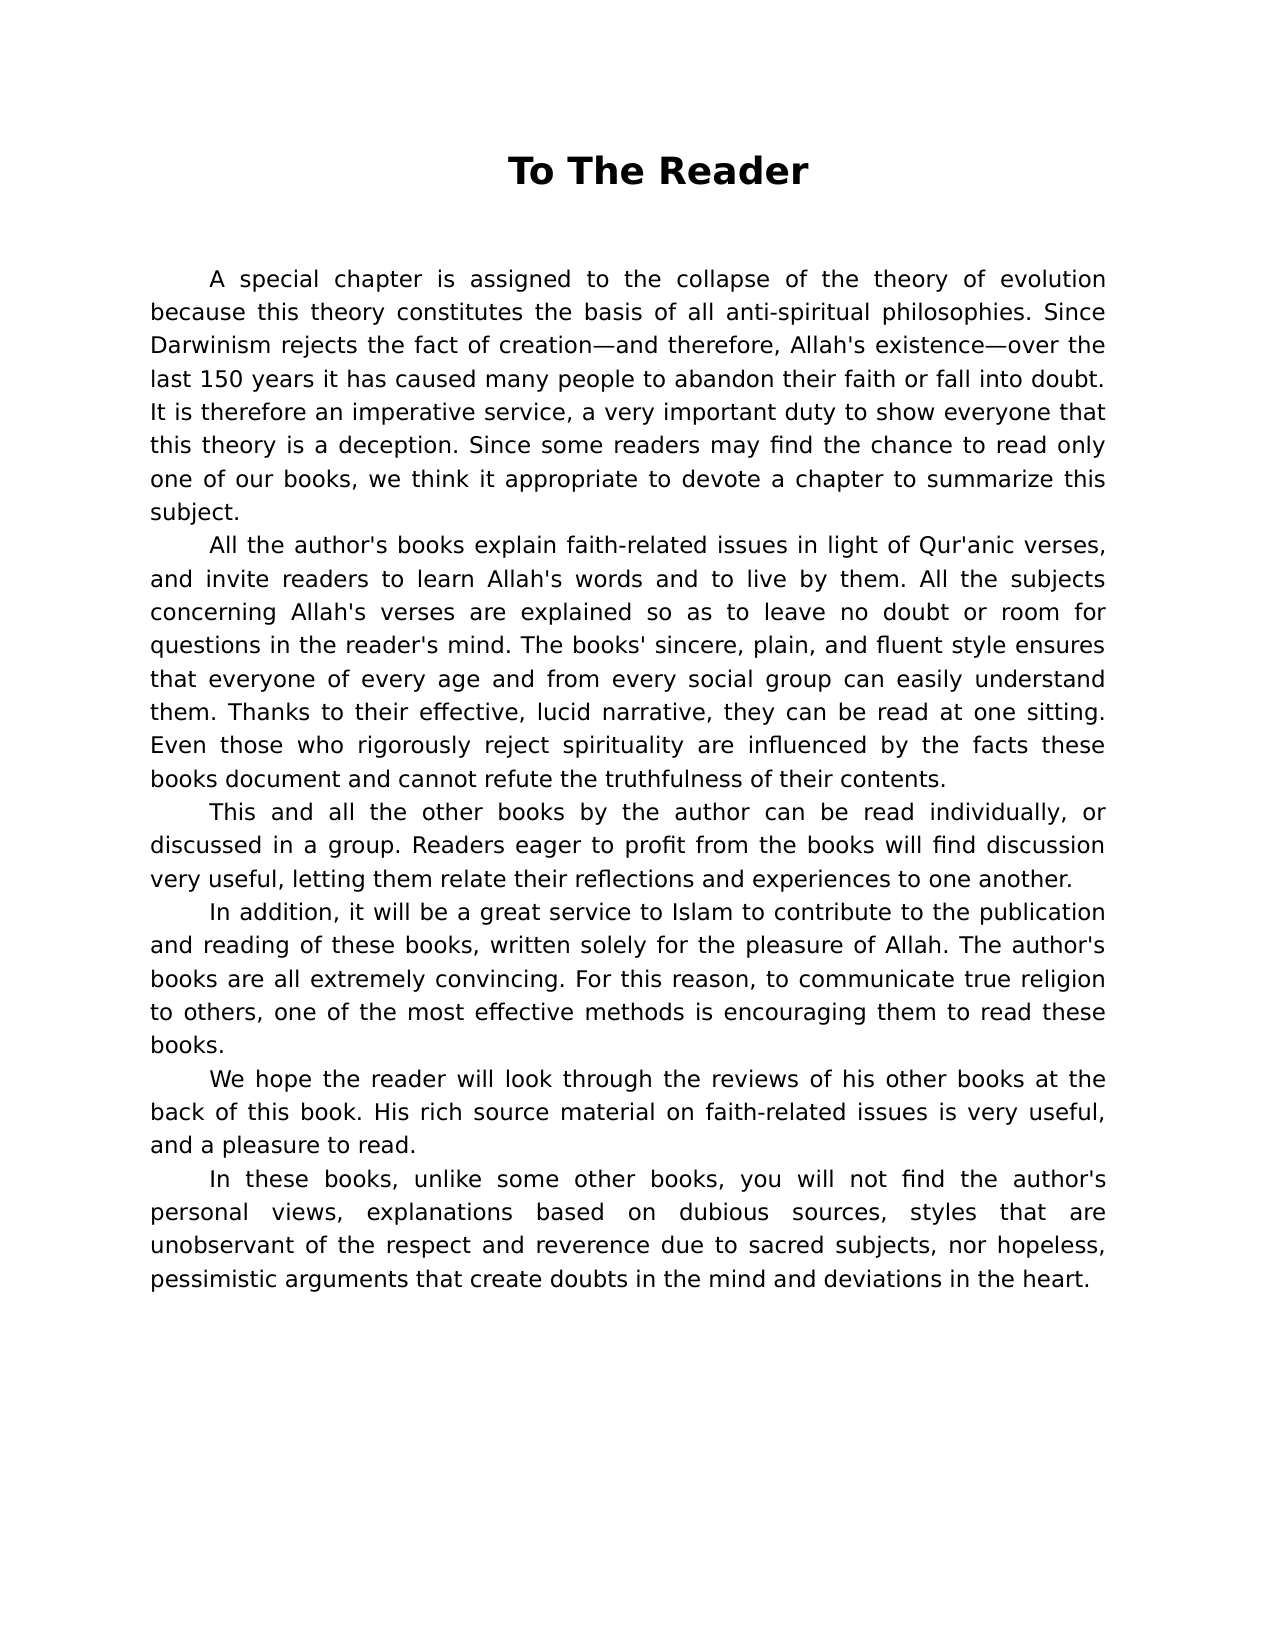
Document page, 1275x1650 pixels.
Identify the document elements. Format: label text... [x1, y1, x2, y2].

text This and all the other books by the author can be read individually, or discussed in a group. Readers eager to profit from the books will find discussion very useful, letting them relate their reflections and experiences to one another. [150, 794, 1107, 894]
text In these books, unlike some other books, you will not find the author's personal views, explanations based on dubious sources, styles that are unobservant of the respect and reverence due to sacred subjects, nor hopeless, pessimistic arguments that create doubts in the mind and deviations in the heart. [150, 1160, 1107, 1294]
text All the author's books explain faith-related issues in light of Qur'anic verses, and invite readers to learn Allah's words and to live by them. All the subjects concerning Allah's verses are explained so as to leave no doubt or room for questions in the reader's mind. The books' sincere, plain, and fluent style ensures that everyone of every age and from every social group can easily understand them. Thanks to their effective, lucid narrative, they can be read at one sitting. Even those who rigorously reject spirituality are influenced by the facts these books document and cannot refute the truthfulness of their contents. [150, 527, 1107, 794]
text To The Reader [150, 150, 1107, 194]
text We hope the reader will look through the reviews of his other books at the back of this book. His rich source material on faith-related issues is very useful, and a pleasure to read. [150, 1060, 1107, 1160]
text In addition, it will be a great service to Islam to contribute to the publication and reading of these books, written solely for the pleasure of Allah. The author's books are all extremely convincing. For this reason, to communicate true religion to others, one of the most effective methods is encouraging them to read these books. [150, 894, 1107, 1060]
text A special chapter is assigned to the collapse of the theory of evolution because this theory constitutes the basis of all anti-spiritual philosophies. Since Darwinism rejects the fact of creation—and therefore, Allah's existence—over the last 150 years it has caused many people to abandon their faith or fall into doubt. It is therefore an imperative service, a very important duty to show everyone that this theory is a deception. Since some readers may find the chance to read only one of our books, we think it appropriate to devote a chapter to summarize this subject. [150, 260, 1107, 527]
